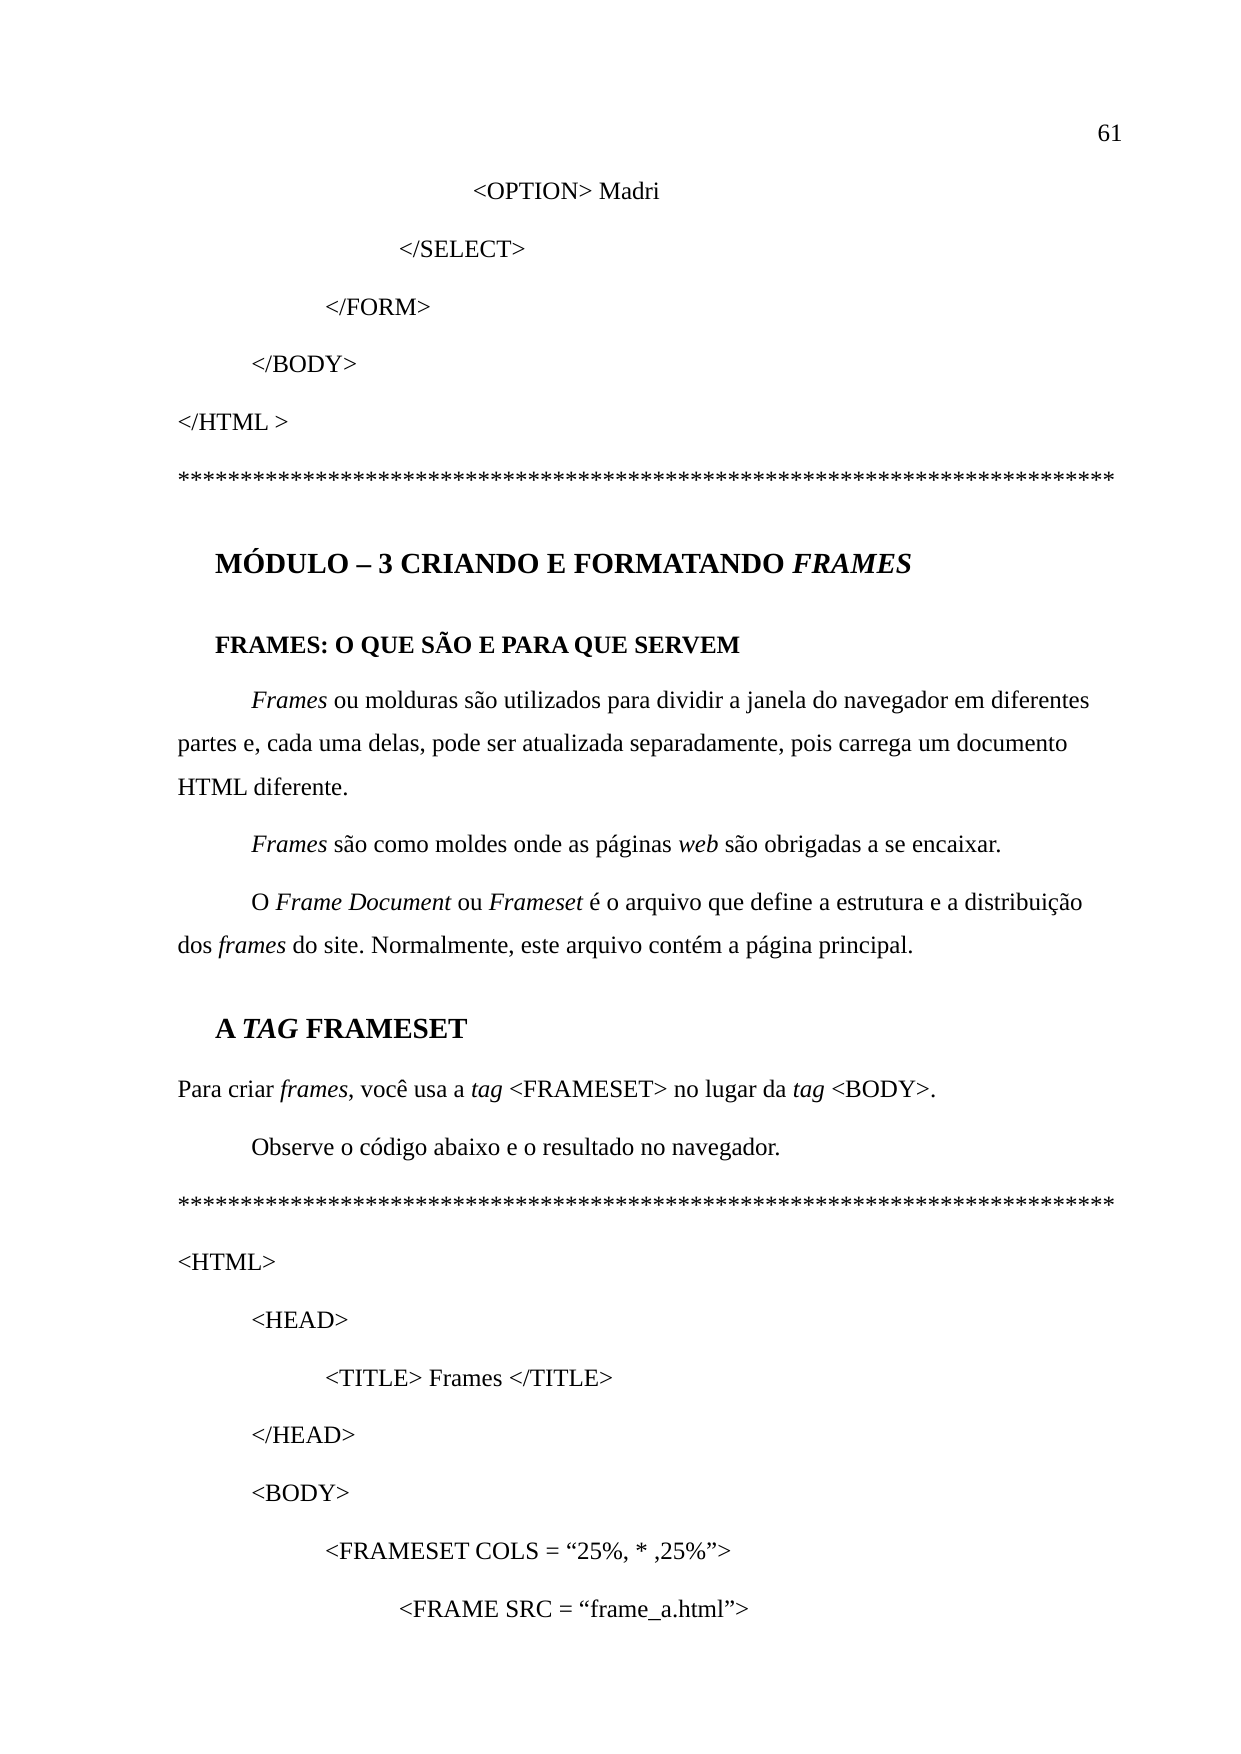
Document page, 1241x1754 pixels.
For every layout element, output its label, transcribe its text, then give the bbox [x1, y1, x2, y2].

text </BODY> [177, 349, 1122, 378]
text <FRAME SRC = “frame_a.html”> [177, 1594, 1122, 1622]
text Frames ou molduras são utilizados para dividir a janela do navegador em diferentes partes e, cada uma delas, pode ser atualizada separadamente, pois carrega um documento HTML diferente. [177, 685, 1122, 800]
text *************************************************************************** [177, 465, 1122, 494]
text Observe o código abaixo e o resultado no navegador. [177, 1132, 1122, 1161]
text Frames são como moldes onde as páginas web são obrigadas a se encaixar. [177, 829, 1122, 858]
text <TITLE> Frames </TITLE> [177, 1363, 1122, 1392]
text <OPTION> Madri [177, 176, 1122, 205]
text <HTML> [177, 1247, 1122, 1276]
text <FRAMESET COLS = “25%, * ,25%”> [177, 1536, 1122, 1565]
subtitle A tag FRAMESET [215, 1012, 1122, 1045]
text </HEAD> [177, 1421, 1122, 1449]
text <HEAD> [177, 1305, 1122, 1334]
text O Frame Document ou Frameset é o arquivo que define a estrutura e a distribuição dos frames do site. Normalmente, este arquivo contém a página principal. [177, 887, 1122, 959]
text </HTML > [177, 407, 1122, 436]
text </SELECT> [177, 234, 1122, 263]
subtitle Módulo – 3 Criando e formatando frames [215, 546, 1122, 580]
text </FORM> [177, 292, 1122, 321]
subtitle Frames: o que são e para que servem [215, 630, 1122, 658]
text <BODY> [177, 1478, 1122, 1507]
text *************************************************************************** [177, 1190, 1122, 1218]
text Para criar frames, você usa a tag <FRAMESET> no lugar da tag <BODY>. [177, 1074, 1122, 1103]
